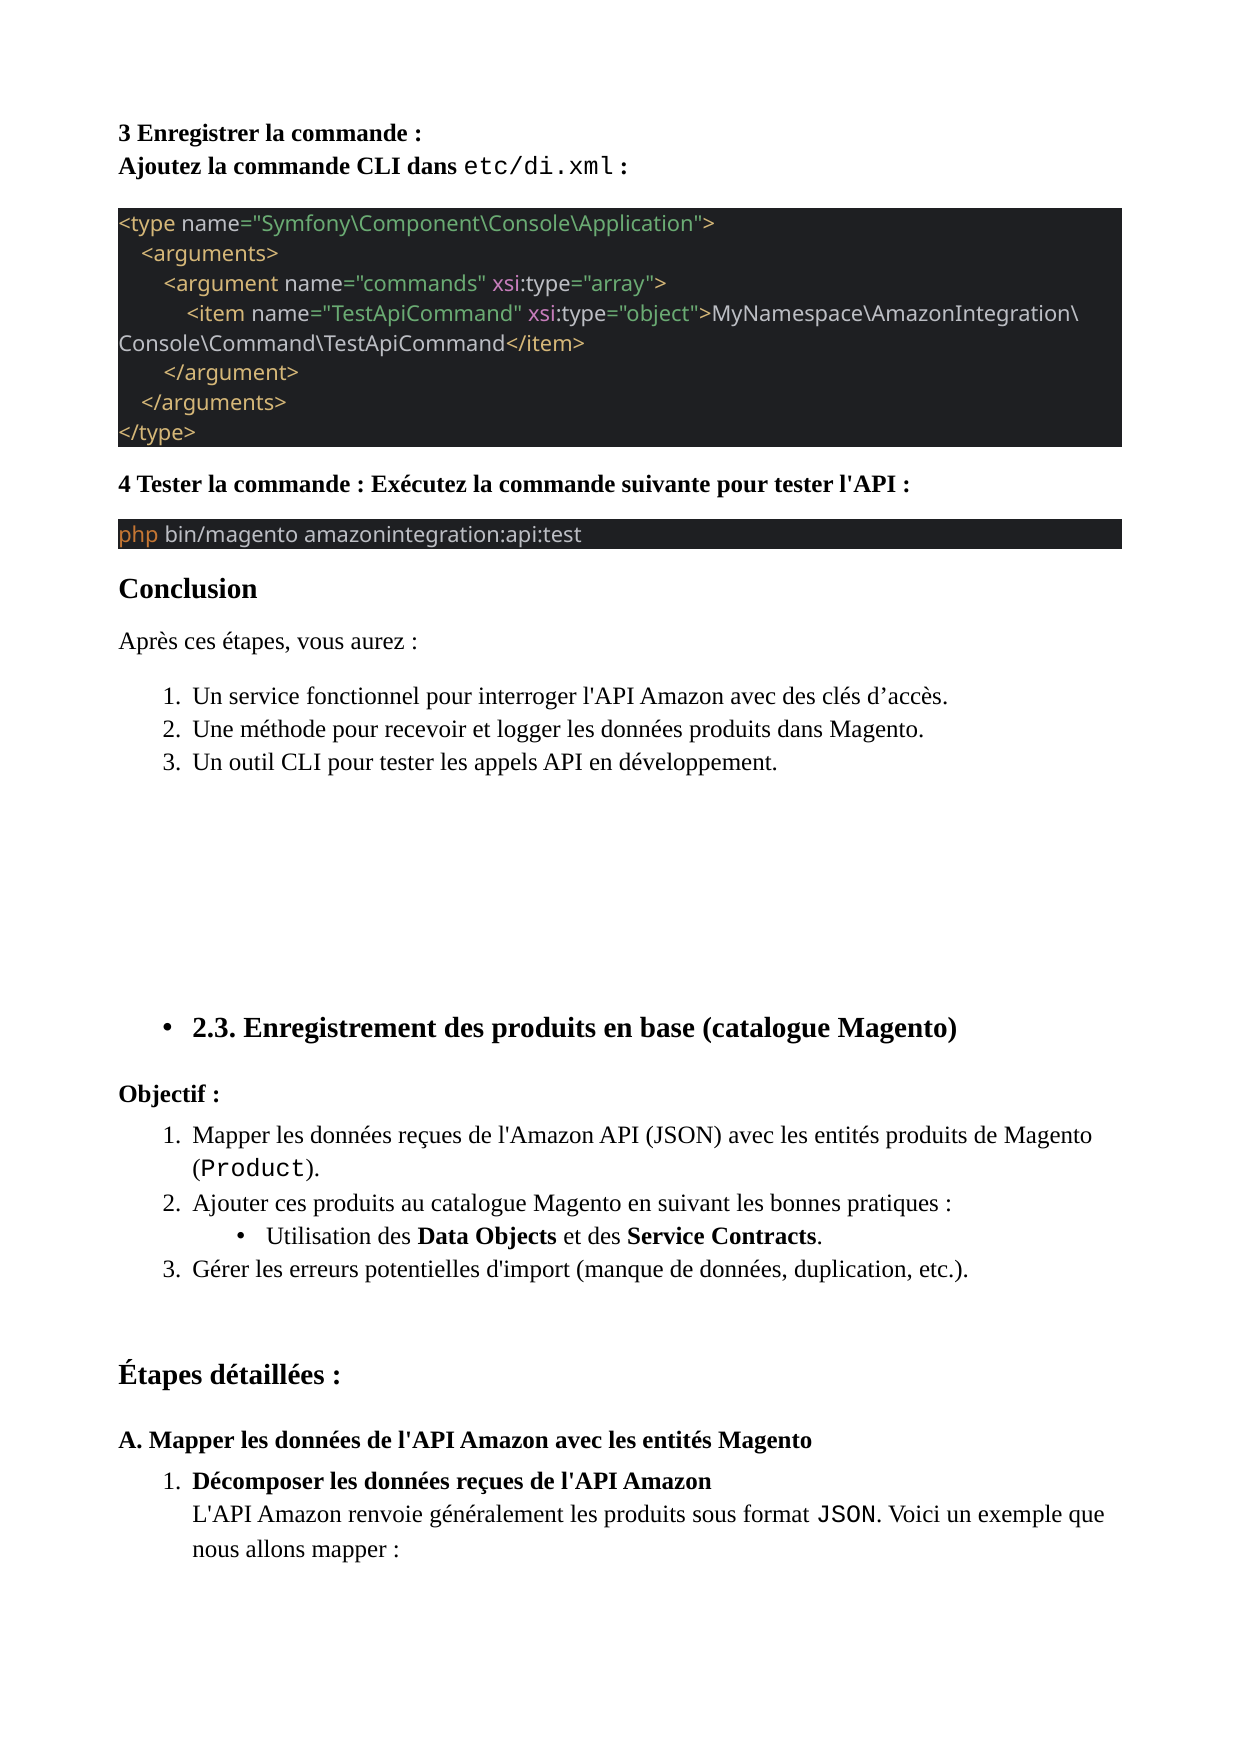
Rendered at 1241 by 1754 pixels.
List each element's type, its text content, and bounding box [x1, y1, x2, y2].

subtitle Conclusion [118, 571, 1122, 604]
subtitle 2.3. Enregistrement des produits en base (catalogue Magento) [162, 1011, 1122, 1044]
list Un service fonctionnel pour interroger l'API Amazon avec des clés d’accès. [162, 681, 1122, 710]
subtitle Étapes détaillées : [118, 1357, 1122, 1390]
list Une méthode pour recevoir et logger les données produits dans Magento. [162, 714, 1122, 743]
subtitle A. Mapper les données de l'API Amazon avec les entités Magento [118, 1425, 1122, 1453]
text php bin/magento amazonintegration:api:test [118, 519, 1122, 549]
list Un outil CLI pour tester les appels API en développement. [162, 747, 1122, 776]
text 3 Enregistrer la commande : Ajoutez la commande CLI dans etc/di.xml : [118, 118, 1122, 182]
text Après ces étapes, vous aurez : [118, 626, 1122, 655]
list Mapper les données reçues de l'Amazon API (JSON) avec les entités produits de Magento (Product). [162, 1120, 1122, 1184]
subtitle Objectif : [118, 1079, 1122, 1107]
text 4 Tester la commande : Exécutez la commande suivante pour tester l'API : [118, 469, 1122, 497]
list Ajouter ces produits au catalogue Magento en suivant les bonnes pratiques : [162, 1188, 1122, 1217]
list Utilisation des Data Objects et des Service Contracts. [236, 1221, 1122, 1250]
list Décomposer les données reçues de l'API Amazon L'API Amazon renvoie généralement les produits sous format JSON. Voici un exemple que nous allons mapper : [162, 1466, 1122, 1563]
text <type name="Symfony\Component\Console\Application"> <arguments> <argument name="commands" xsi:type="array"> <item name="TestApiCommand" xsi:type="object">MyNamespace\AmazonIntegration\Console\Command\TestApiCommand</item> </argument> </arguments> </type> [118, 208, 1122, 447]
list Gérer les erreurs potentielles d'import (manque de données, duplication, etc.). [162, 1254, 1122, 1283]
